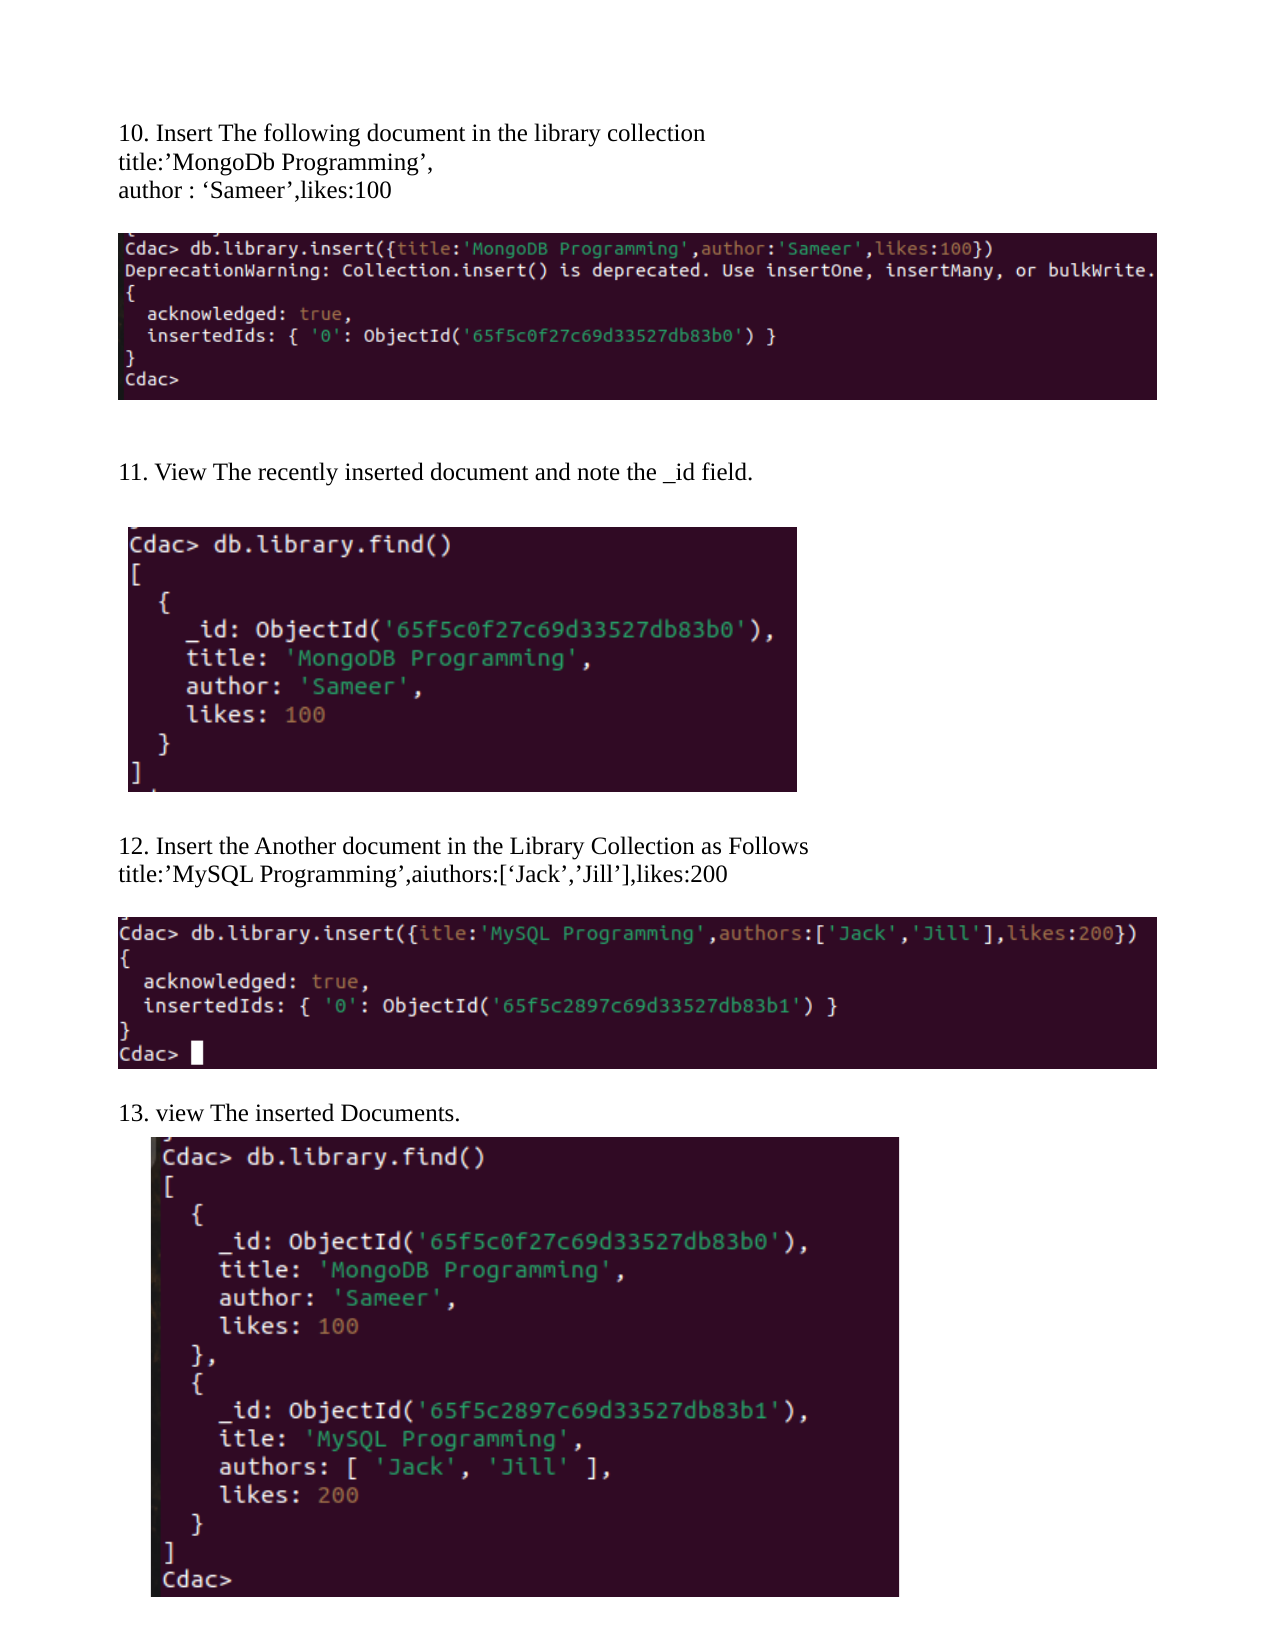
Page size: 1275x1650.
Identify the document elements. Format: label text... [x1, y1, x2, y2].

text author : ‘Sameer’,likes:100 [118, 176, 1157, 204]
picture [118, 917, 1157, 1069]
text 11. View The recently inserted document and note the _id field. [118, 457, 1157, 486]
text 10. Insert The following document in the library collection [118, 118, 1157, 147]
text 13. view The inserted Documents. [118, 1098, 1157, 1126]
text 12. Insert the Another document in the Library Collection as Follows [118, 831, 1157, 859]
picture [118, 233, 1157, 400]
picture [128, 527, 797, 792]
picture [150, 1137, 900, 1597]
text title:’MongoDb Programming’, [118, 147, 1157, 176]
text title:’MySQL Programming’,aiuthors:[‘Jack’,’Jill’],likes:200 [118, 859, 1157, 888]
